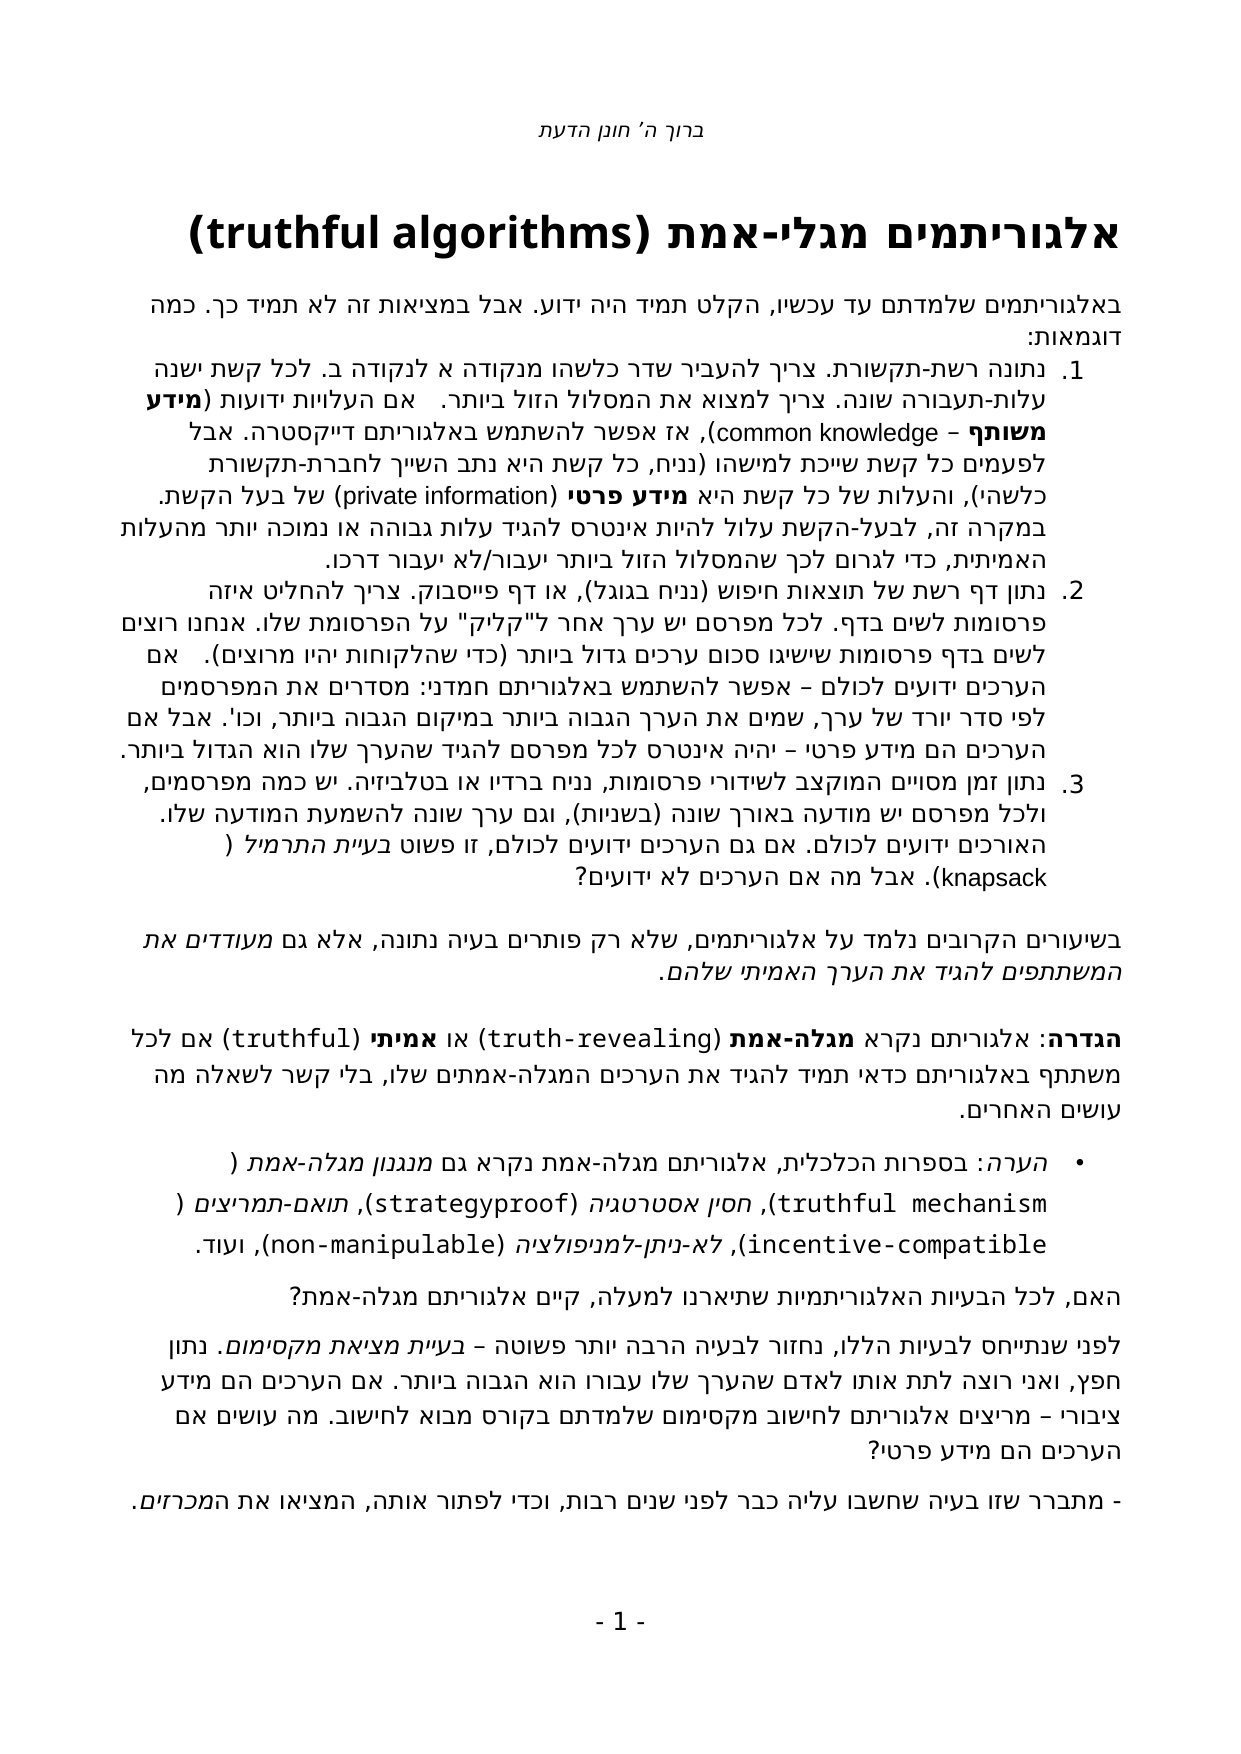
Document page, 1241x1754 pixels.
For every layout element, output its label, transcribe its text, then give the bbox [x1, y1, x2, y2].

list נתון דף רשת של תוצאות חיפוש (נניח בגוגל), או דף פייסבוק. צריך להחליט איזה פרסומות לשים בדף. לכל מפרסם יש ערך אחר ל"קליק" על הפרסומת שלו. אנחנו רוצים לשים בדף פרסומות שישיגו סכום ערכים גדול ביותר (כדי שהלקוחות יהיו מרוצים). אם הערכים ידועים לכולם – אפשר להשתמש באלגוריתם חמדני: מסדרים את המפרסמים לפי סדר יורד של ערך, שמים את הערך הגבוה ביותר במיקום הגבוה ביותר, וכו'. אבל אם הערכים הם מידע פרטי – יהיה אינטרס לכל מפרסם להגיד שהערך שלו הוא הגדול ביותר. [118, 577, 1084, 767]
text באלגוריתמים שלמדתם עד עכשיו, הקלט תמיד היה ידוע. אבל במציאות זה לא תמיד כך. כמה דוגמאות: [118, 290, 1122, 354]
list נתונה רשת-תקשורת. צריך להעביר שדר כלשהו מנקודה א לנקודה ב. לכל קשת ישנה עלות-תעבורה שונה. צריך למצוא את המסלול הזול ביותר. אם העלויות ידועות (מידע משותף – common knowledge), אז אפשר להשתמש באלגוריתם דייקסטרה. אבל לפעמים כל קשת שייכת למישהו (נניח, כל קשת היא נתב השייך לחברת-תקשורת כלשהי), והעלות של כל קשת היא מידע פרטי (private information) של בעל הקשת. במקרה זה, לבעל-הקשת עלול להיות אינטרס להגיד עלות גבוהה או נמוכה יותר מהעלות האמיתית, כדי לגרום לכך שהמסלול הזול ביותר יעבור/לא יעבור דרכו. [118, 354, 1084, 577]
list נתון זמן מסויים המוקצב לשידורי פרסומות, נניח ברדיו או בטלביזיה. יש כמה מפרסמים, ולכל מפרסם יש מודעה באורך שונה (בשניות), וגם ערך שונה להשמעת המודעה שלו. האורכים ידועים לכולם. אם גם הערכים ידועים לכולם, זו פשוט בעיית התרמיל (knapsack). אבל מה אם הערכים לא ידועים? [118, 767, 1084, 894]
text - מתברר שזו בעיה שחשבו עליה כבר לפני שנים רבות, וכדי לפתור אותה, המציאו את המכרזים. [118, 1486, 1122, 1515]
list הערה: בספרות הכלכלית, אלגוריתם מגלה-אמת נקרא גם מנגנון מגלה-אמת (truthful mechanism), חסין אסטרטגיה (strategyproof), תואם-תמריצים (incentive-compatible), לא-ניתן-למניפולציה (non-manipulable), ועוד. [118, 1145, 1084, 1261]
text בשיעורים הקרובים נלמד על אלגוריתמים, שלא רק פותרים בעיה נתונה, אלא גם מעודדים את המשתתפים להגיד את הערך האמיתי שלהם. [118, 926, 1122, 989]
text לפני שנתייחס לבעיות הללו, נחזור לבעיה הרבה יותר פשוטה – בעיית מציאת מקסימום. נתון חפץ, ואני רוצה לתת אותו לאדם שהערך שלו עבורו הוא הגבוה ביותר. אם הערכים הם מידע ציבורי – מריצים אלגוריתם לחישוב מקסימום שלמדתם בקורס מבוא לחישוב. מה עושים אם הערכים הם מידע פרטי? [118, 1332, 1122, 1466]
subtitle אלגוריתמים מגלי-אמת (truthful algorithms) [118, 201, 1122, 261]
text הגדרה: אלגוריתם נקרא מגלה-אמת (truth-revealing) או אמיתי (truthful) אם לכל משתתף באלגוריתם כדאי תמיד להגיד את הערכים המגלה-אמתים שלו, בלי קשר לשאלה מה עושים האחרים. [118, 1020, 1122, 1124]
text האם, לכל הבעיות האלגוריתמיות שתיארנו למעלה, קיים אלגוריתם מגלה-אמת? [118, 1282, 1122, 1311]
